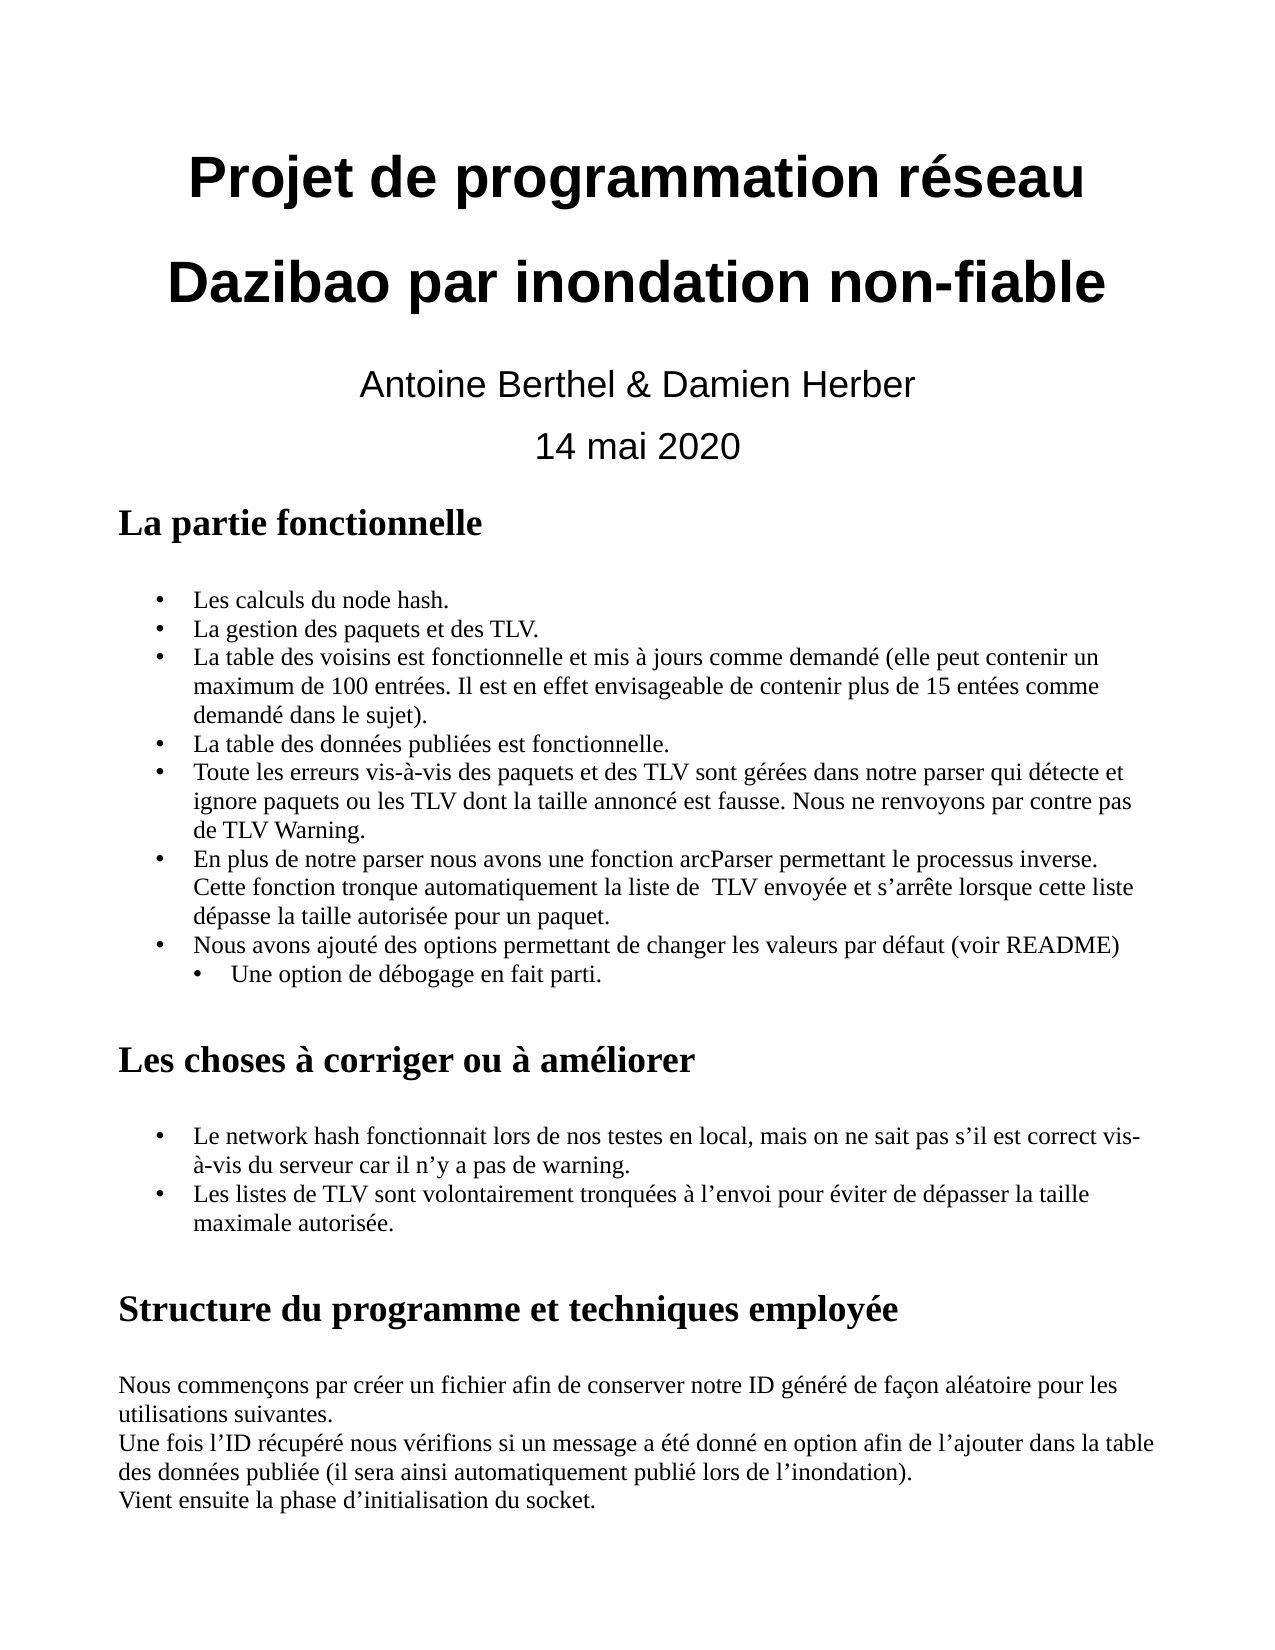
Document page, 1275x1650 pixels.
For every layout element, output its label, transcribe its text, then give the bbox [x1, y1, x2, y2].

subtitle Structure du programme et techniques employée [118, 1286, 1157, 1329]
subtitle Antoine Berthel & Damien Herber [118, 362, 1157, 405]
list Les listes de TLV sont volontairement tronquées à l’envoi pour éviter de dépasser la taille maximale autorisée. [156, 1179, 1157, 1236]
text Une fois l’ID récupéré nous vérifions si un message a été donné en option afin de l’ajouter dans la table des données publiée (il sera ainsi automatiquement publié lors de l’inondation). [118, 1428, 1157, 1485]
title Projet de programmation réseau [118, 143, 1157, 210]
subtitle Les choses à corriger ou à améliorer [118, 1037, 1157, 1080]
list La table des voisins est fonctionnelle et mis à jours comme demandé (elle peut contenir un maximum de 100 entrées. Il est en effet envisageable de contenir plus de 15 entées comme demandé dans le sujet). [156, 642, 1157, 729]
list En plus de notre parser nous avons une fonction arcParser permettant le processus inverse. Cette fonction tronque automatiquement la liste de TLV envoyée et s’arrête lorsque cette liste dépasse la taille autorisée pour un paquet. [156, 844, 1157, 930]
title Dazibao par inondation non-fiable [118, 248, 1157, 315]
list Les calculs du node hash. [156, 585, 1157, 614]
list La table des données publiées est fonctionnelle. [156, 729, 1157, 757]
subtitle La partie fonctionnelle [118, 501, 1157, 544]
list Toute les erreurs vis-à-vis des paquets et des TLV sont gérées dans notre parser qui détecte et ignore paquets ou les TLV dont la taille annoncé est fausse. Nous ne renvoyons par contre pas de TLV Warning. [156, 757, 1157, 844]
text Vient ensuite la phase d’initialisation du socket. [118, 1485, 1157, 1514]
subtitle 14 mai 2020 [118, 424, 1157, 467]
text Nous commençons par créer un fichier afin de conserver notre ID généré de façon aléatoire pour les utilisations suivantes. [118, 1370, 1157, 1428]
list La gestion des paquets et des TLV. [156, 614, 1157, 642]
list Nous avons ajouté des options permettant de changer les valeurs par défaut (voir README) [156, 930, 1157, 959]
list Le network hash fonctionnait lors de nos testes en local, mais on ne sait pas s’il est correct vis-à-vis du serveur car il n’y a pas de warning. [156, 1121, 1157, 1179]
list Une option de débogage en fait parti. [193, 959, 1157, 987]
